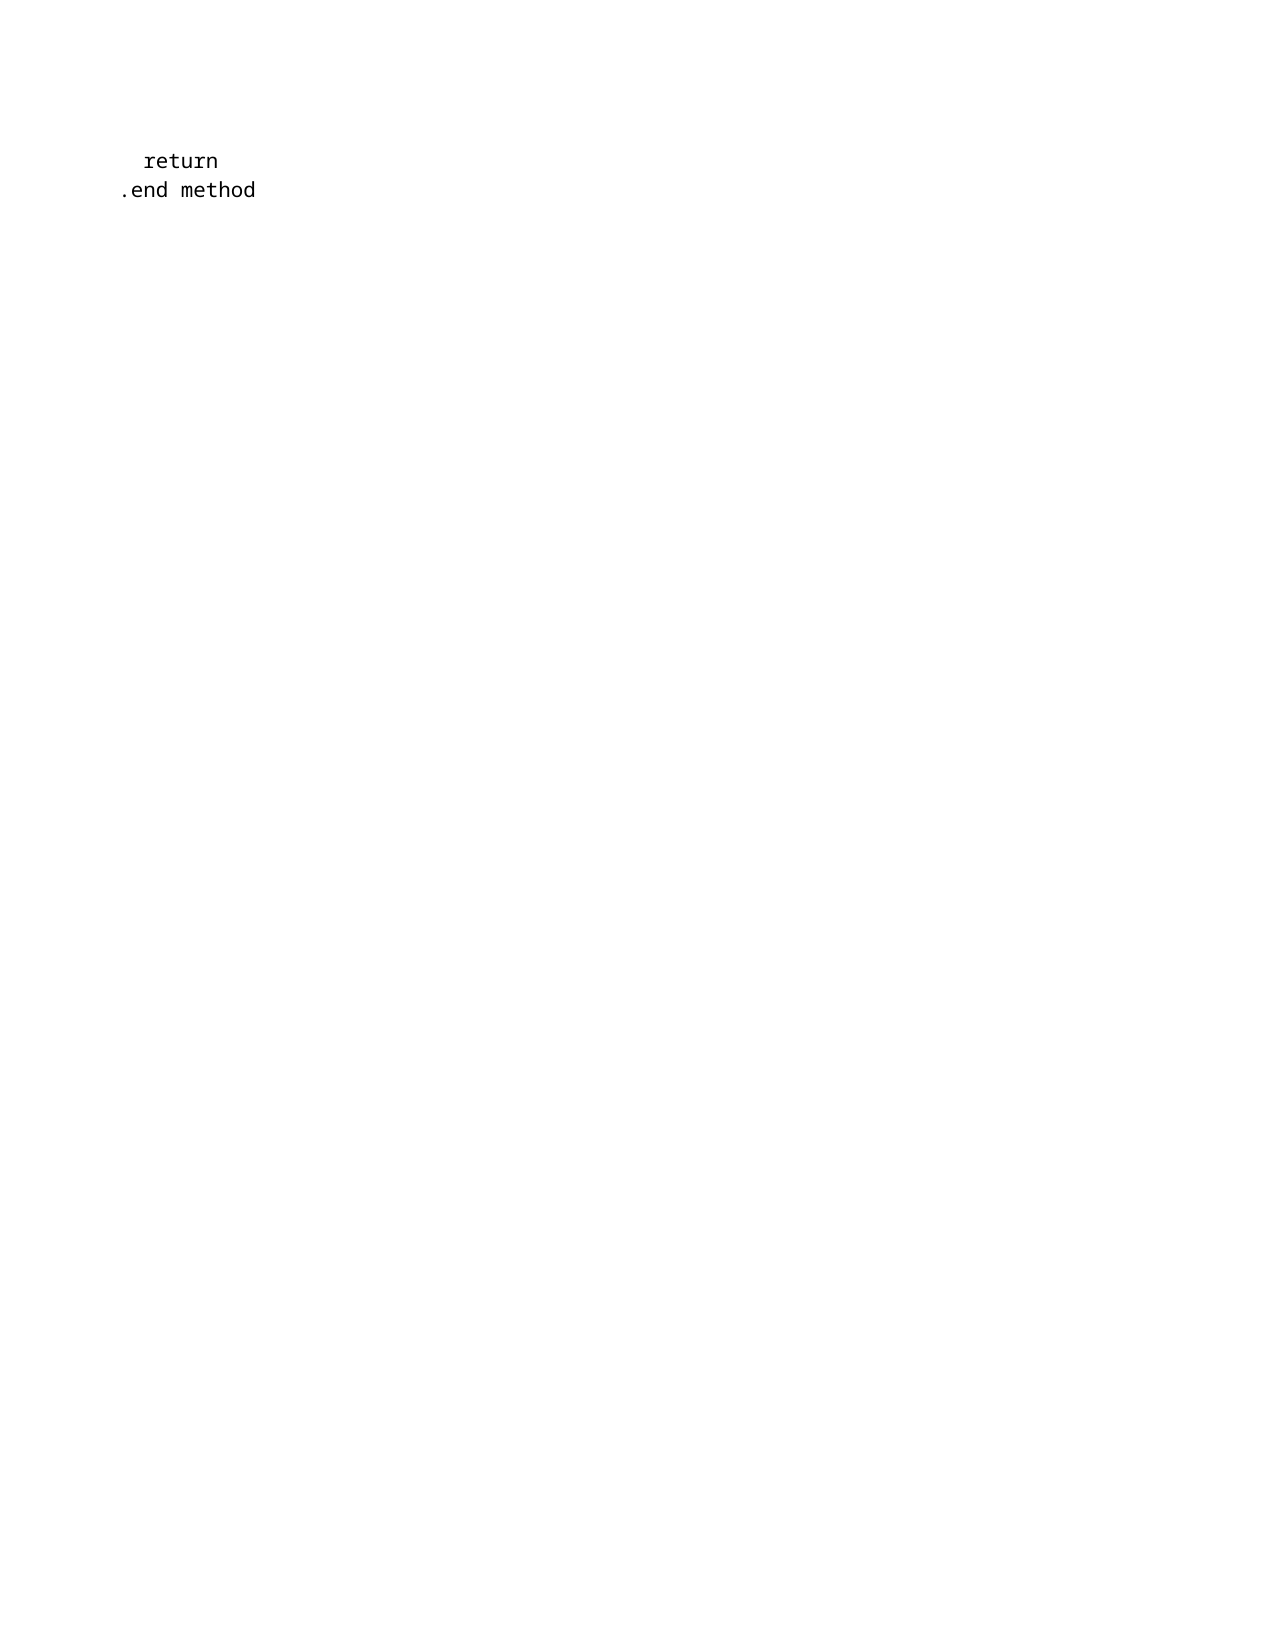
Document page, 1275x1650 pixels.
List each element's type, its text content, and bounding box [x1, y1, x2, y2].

text .end method [118, 175, 1157, 203]
text return [118, 147, 1157, 175]
